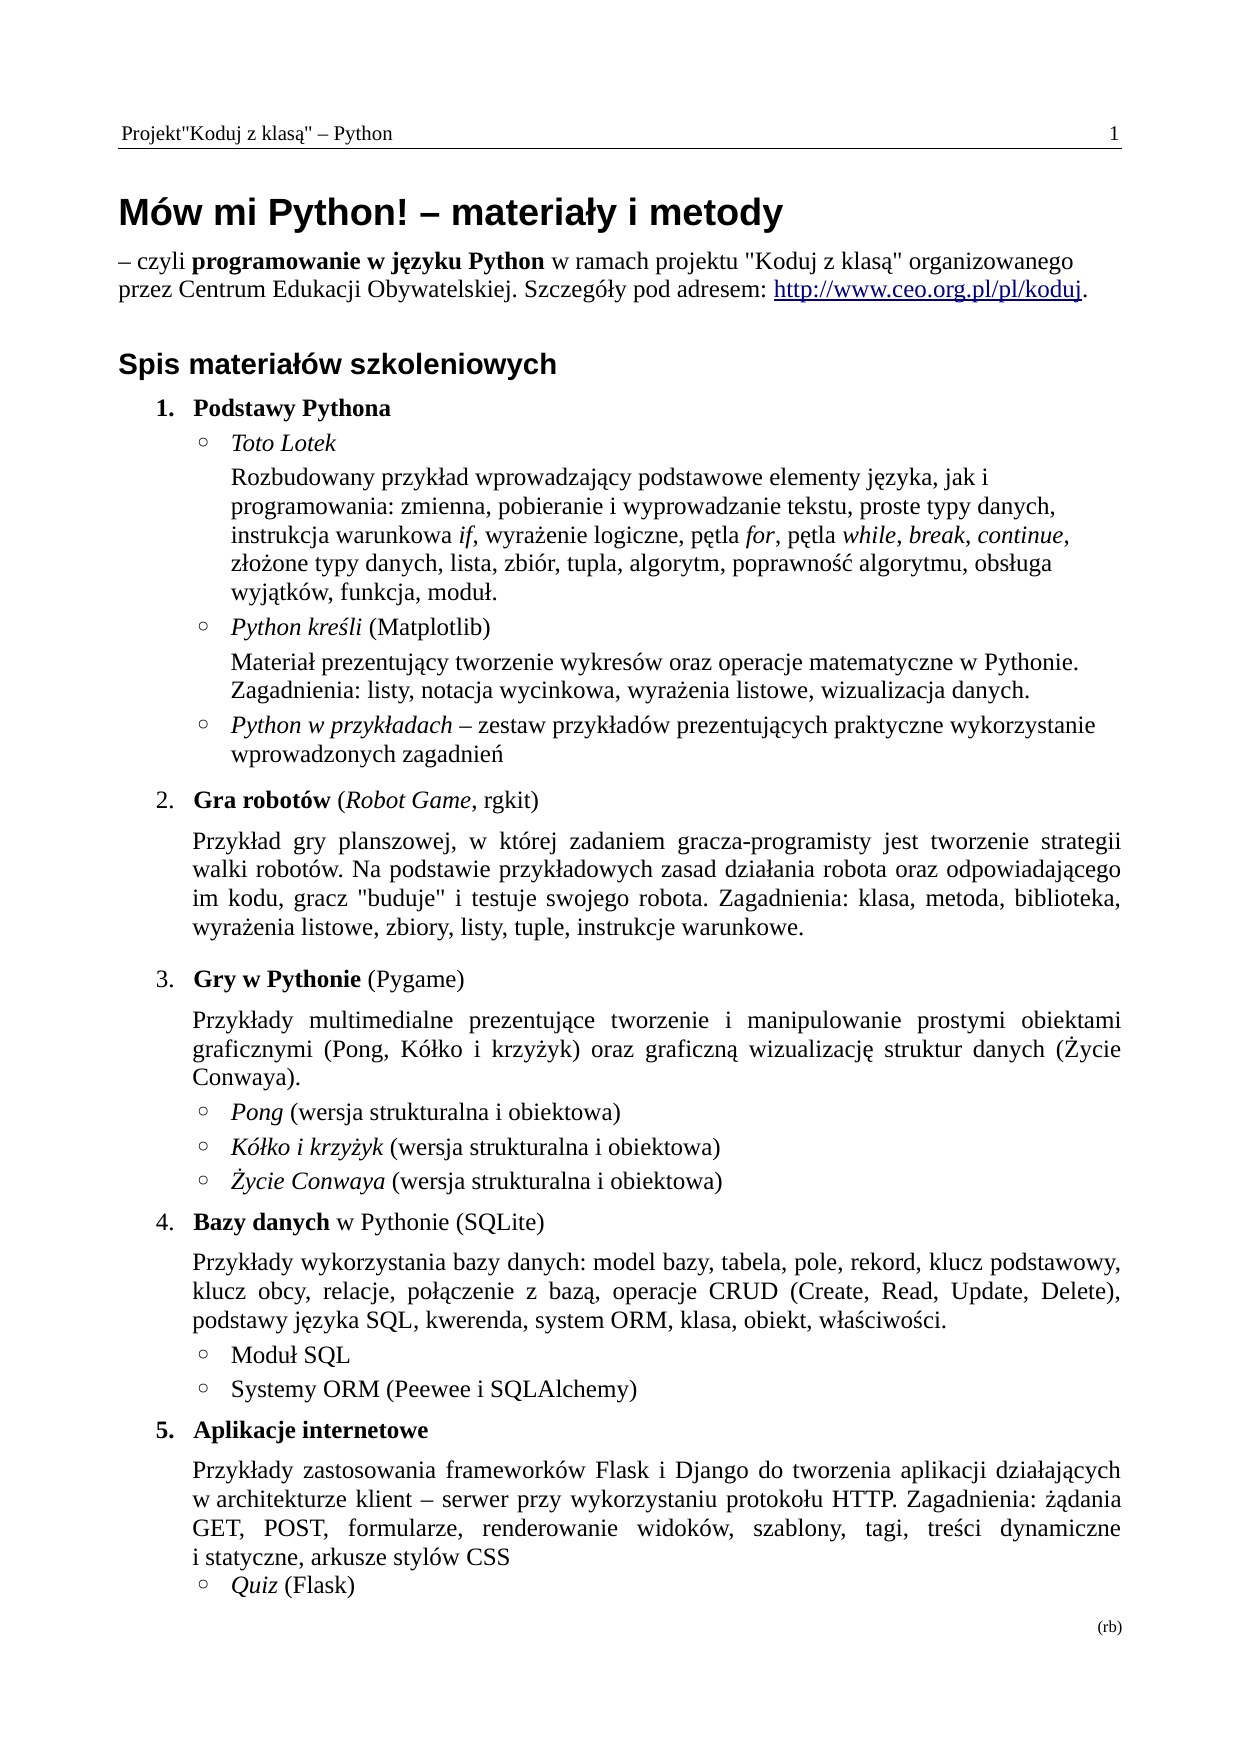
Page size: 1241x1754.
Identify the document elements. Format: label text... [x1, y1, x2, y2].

list Aplikacje internetowe [156, 1415, 1122, 1444]
text Przykłady zastosowania frameworków Flask i Django do tworzenia aplikacji działających w architekturze klient – serwer przy wykorzystaniu protokołu HTTP. Zagadnienia: żądania GET, POST, formularze, renderowanie widoków, szablony, tagi, treści dynamiczne i statyczne, arkusze stylów CSS [192, 1455, 1122, 1570]
list Moduł SQL [193, 1340, 1122, 1368]
list Systemy ORM (Peewee i SQLAlchemy) [193, 1374, 1122, 1403]
text – czyli programowanie w języku Python w ramach projektu "Koduj z klasą" organizowanego przez Centrum Edukacji Obywatelskiej. Szczegóły pod adresem: http://www.ceo.org.pl/pl/koduj. [118, 246, 1122, 303]
list Życie Conwaya (wersja strukturalna i obiektowa) [193, 1166, 1122, 1195]
text Przykład gry planszowej, w której zadaniem gracza-programisty jest tworzenie strategii walki robotów. Na podstawie przykładowych zasad działania robota oraz odpowiadającego im kodu, gracz "buduje" i testuje swojego robota. Zagadnienia: klasa, metoda, biblioteka, wyrażenia listowe, zbiory, listy, tuple, instrukcje warunkowe. [192, 826, 1122, 941]
list Pong (wersja strukturalna i obiektowa) [193, 1097, 1122, 1126]
list Kółko i krzyżyk (wersja strukturalna i obiektowa) [193, 1132, 1122, 1161]
text Przykłady wykorzystania bazy danych: model bazy, tabela, pole, rekord, klucz podstawowy, klucz obcy, relacje, połączenie z bazą, operacje CRUD (Create, Read, Update, Delete), podstawy języka SQL, kwerenda, system ORM, klasa, obiekt, właściwości. [192, 1247, 1122, 1334]
text Materiał prezentujący tworzenie wykresów oraz operacje matematyczne w Pythonie. Zagadnienia: listy, notacja wycinkowa, wyrażenia listowe, wizualizacja danych. [230, 647, 1122, 704]
list Quiz (Flask) [193, 1570, 1122, 1599]
list Gra robotów (Robot Game, rgkit) [156, 785, 1122, 814]
list Python kreśli (Matplotlib) [193, 612, 1122, 641]
list Gry w Pythonie (Pygame) [156, 964, 1122, 993]
subtitle Mów mi Python! – materiały i metody [118, 190, 1122, 233]
list Bazy danych w Pythonie (SQLite) [156, 1207, 1122, 1236]
list Podstawy Pythona [156, 393, 1122, 422]
subtitle Spis materiałów szkoleniowych [118, 347, 1122, 380]
text Przykłady multimedialne prezentujące tworzenie i manipulowanie prostymi obiektami graficznymi (Pong, Kółko i krzyżyk) oraz graficzną wizualizację struktur danych (Życie Conwaya). [192, 1005, 1122, 1091]
list Rozbudowany przykład wprowadzający podstawowe elementy języka, jak i programowania: zmienna, pobieranie i wyprowadzanie tekstu, proste typy danych, instrukcja warunkowa if, wyrażenie logiczne, pętla for, pętla while, break, continue, złożone typy danych, lista, zbiór, tupla, algorytm, poprawność algorytmu, obsługa wyjątków, funkcja, moduł. [193, 462, 1122, 606]
list Python w przykładach – zestaw przykładów prezentujących praktyczne wykorzystanie wprowadzonych zagadnień [193, 710, 1122, 768]
list Toto Lotek [193, 428, 1122, 456]
